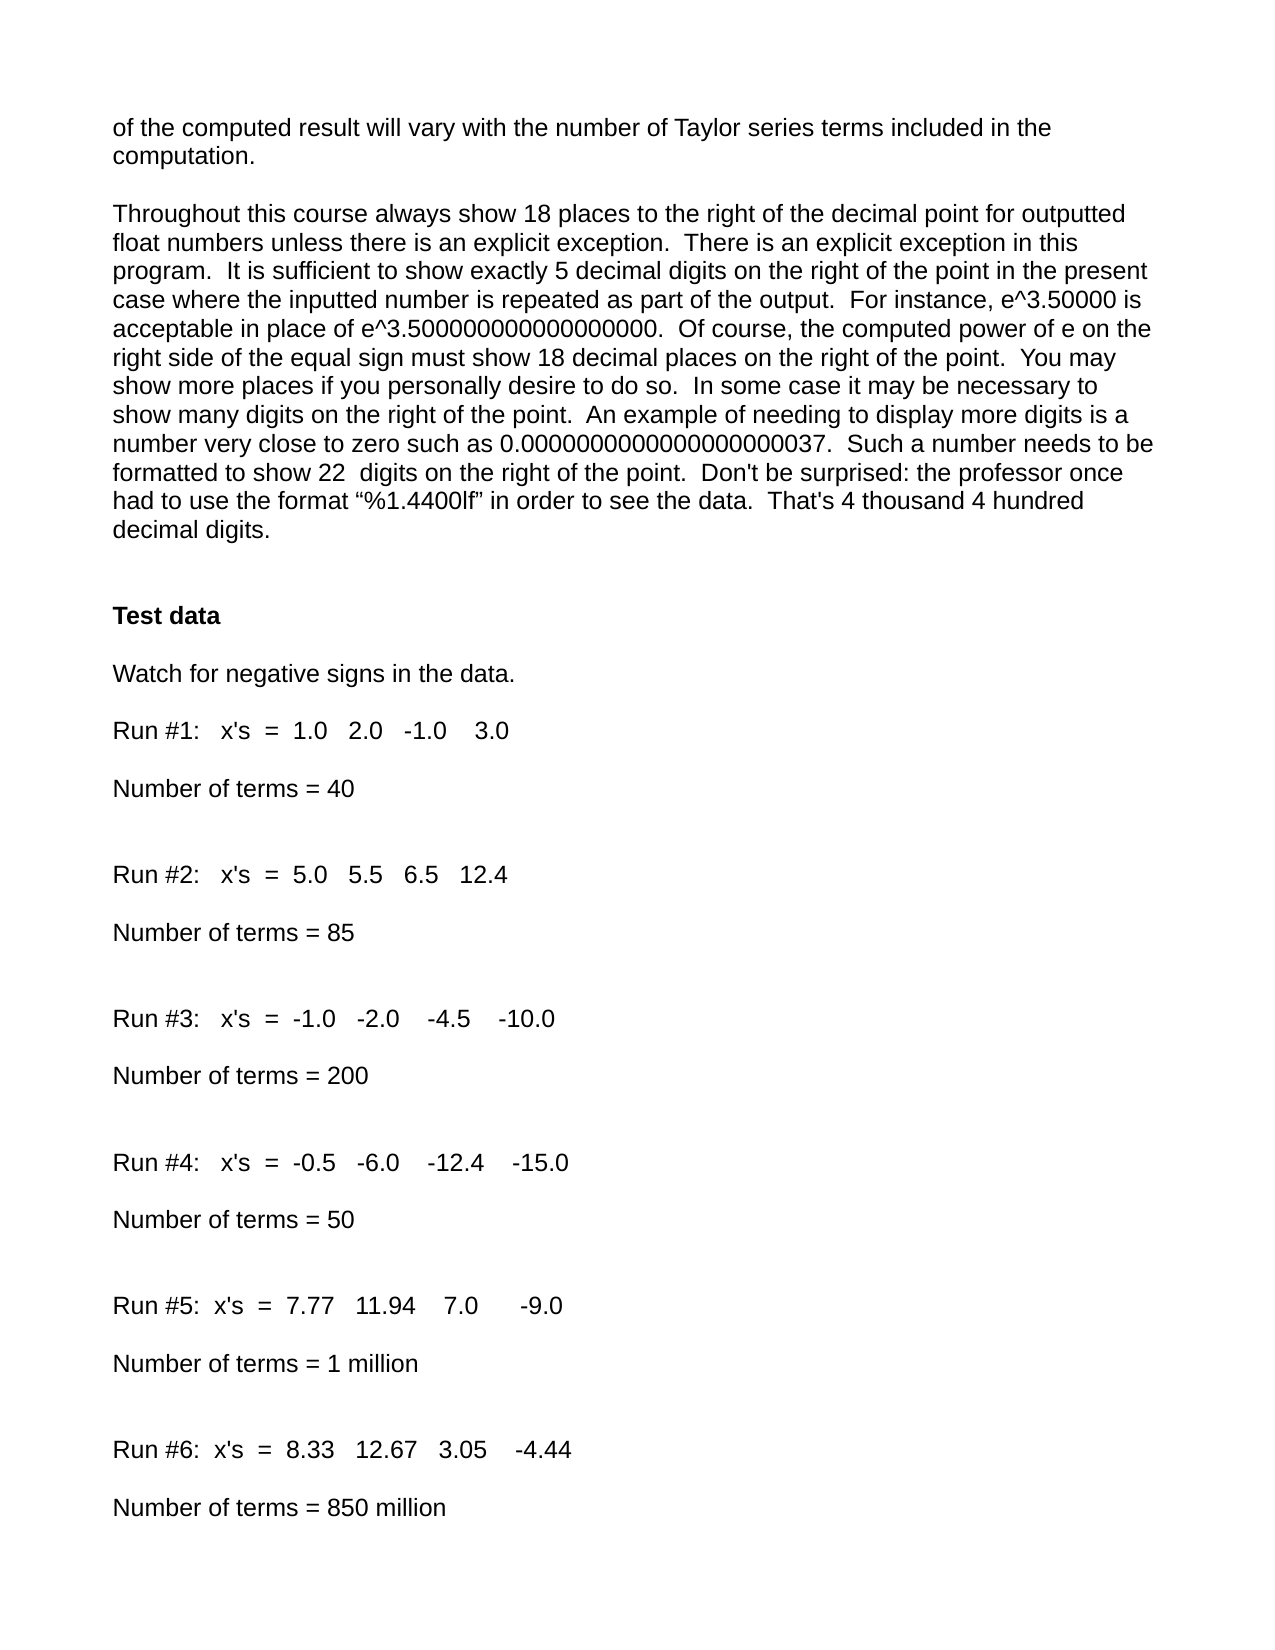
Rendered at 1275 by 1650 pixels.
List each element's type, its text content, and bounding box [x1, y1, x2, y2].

text Number of terms = 50 [112, 1205, 1162, 1234]
text Run #1: x's = 1.0 2.0 -1.0 3.0 [112, 716, 1162, 745]
text of the computed result will vary with the number of Taylor series terms included in the computation. [112, 112, 1162, 170]
text Watch for negative signs in the data. [112, 659, 1162, 687]
text Run #2: x's = 5.0 5.5 6.5 12.4 [112, 860, 1162, 889]
text Number of terms = 85 [112, 917, 1162, 946]
text Number of terms = 40 [112, 774, 1162, 802]
text Run #5: x's = 7.77 11.94 7.0 -9.0 [112, 1291, 1162, 1320]
text Run #3: x's = -1.0 -2.0 -4.5 -10.0 [112, 1004, 1162, 1032]
text Number of terms = 200 [112, 1061, 1162, 1090]
text Run #6: x's = 8.33 12.67 3.05 -4.44 [112, 1435, 1162, 1464]
text Throughout this course always show 18 places to the right of the decimal point for outputted float numbers unless there is an explicit exception. There is an explicit exception in this program. It is sufficient to show exactly 5 decimal digits on the right of the point in the present case where the inputted number is repeated as part of the output. For instance, e^3.50000 is acceptable in place of e^3.500000000000000000. Of course, the computed power of e on the right side of the equal sign must show 18 decimal places on the right of the point. You may show more places if you personally desire to do so. In some case it may be necessary to show many digits on the right of the point. An example of needing to display more digits is a number very close to zero such as 0.0000000000000000000037. Such a number needs to be formatted to show 22 digits on the right of the point. Don't be surprised: the professor once had to use the format “%1.4400lf” in order to see the data. That's 4 thousand 4 hundred decimal digits. [112, 199, 1162, 544]
text Number of terms = 850 million [112, 1492, 1162, 1521]
text Test data [112, 601, 1162, 630]
text Number of terms = 1 million [112, 1349, 1162, 1377]
text Run #4: x's = -0.5 -6.0 -12.4 -15.0 [112, 1147, 1162, 1176]
